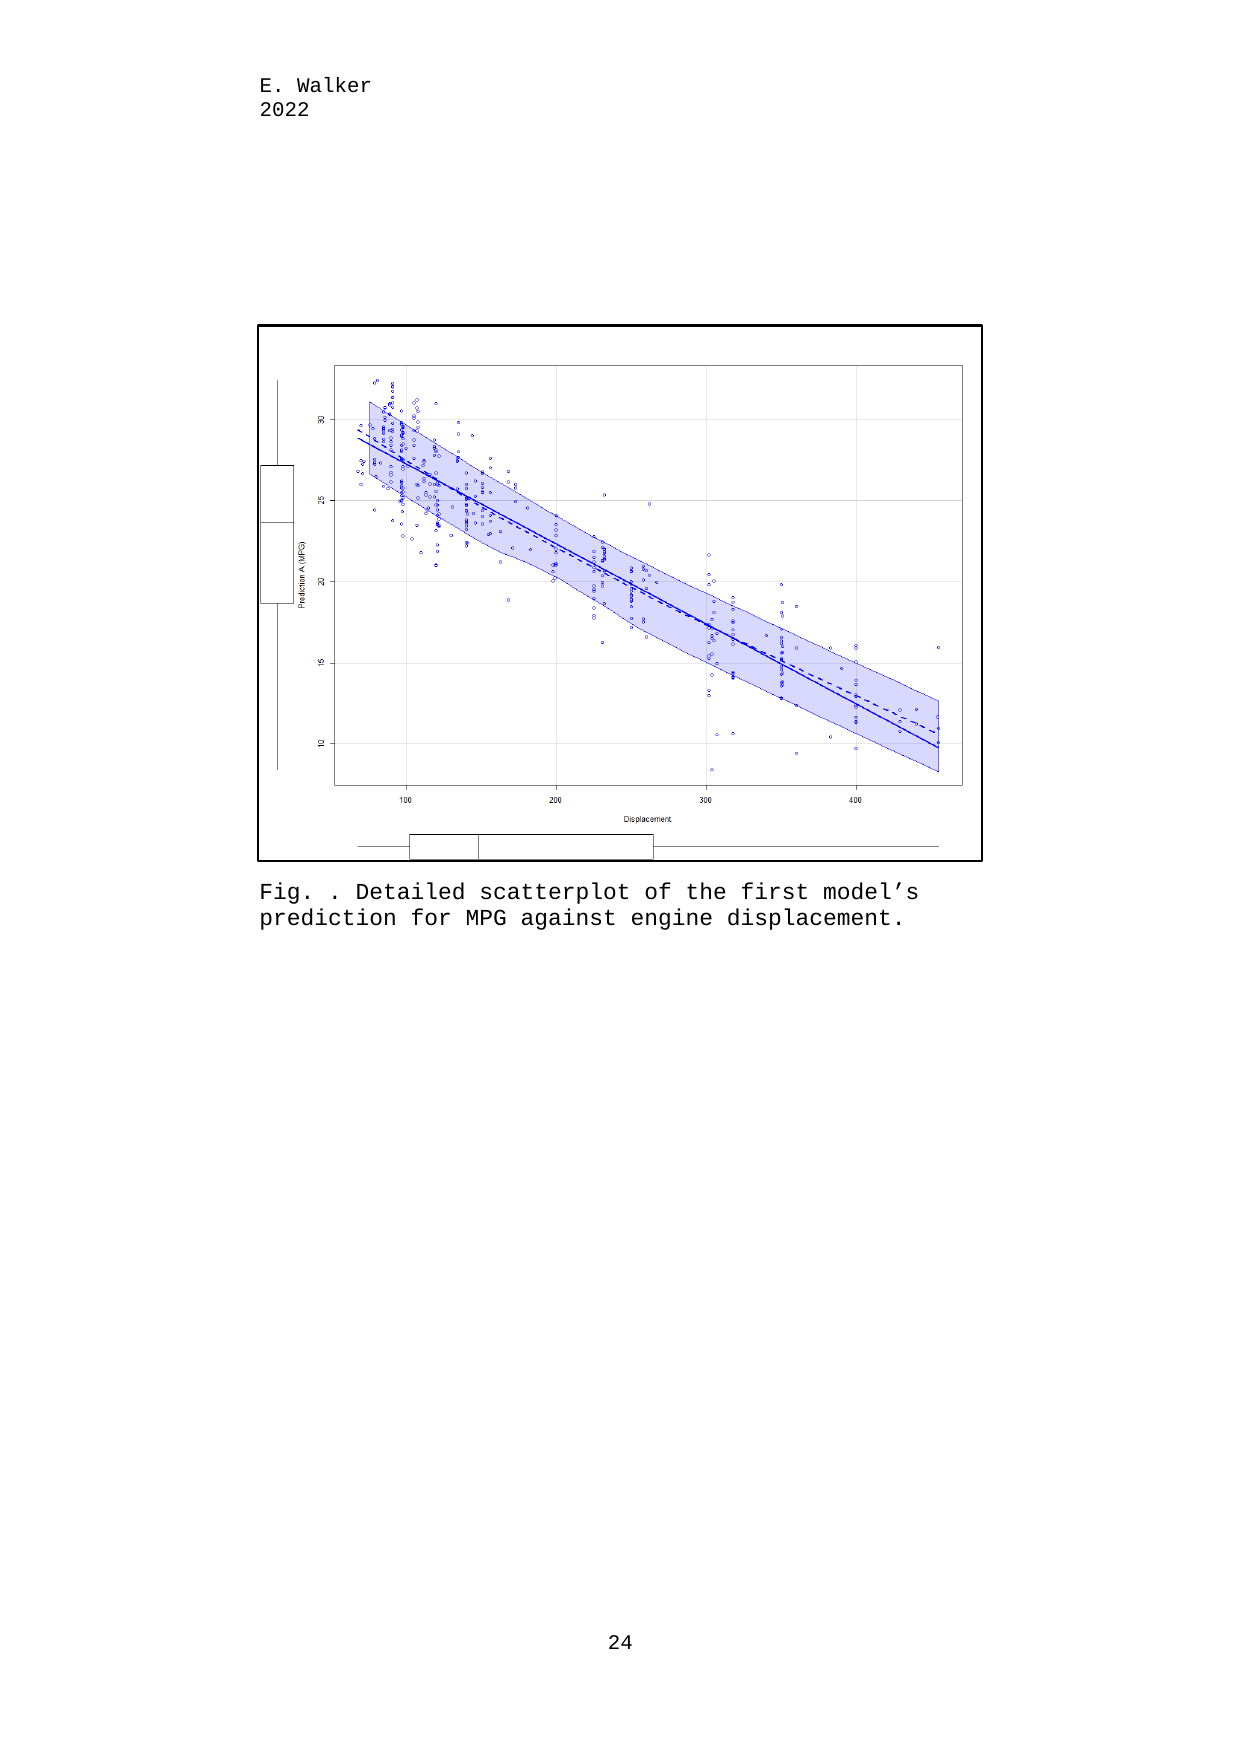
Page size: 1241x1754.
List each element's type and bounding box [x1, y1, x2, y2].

picture [259, 327, 981, 860]
